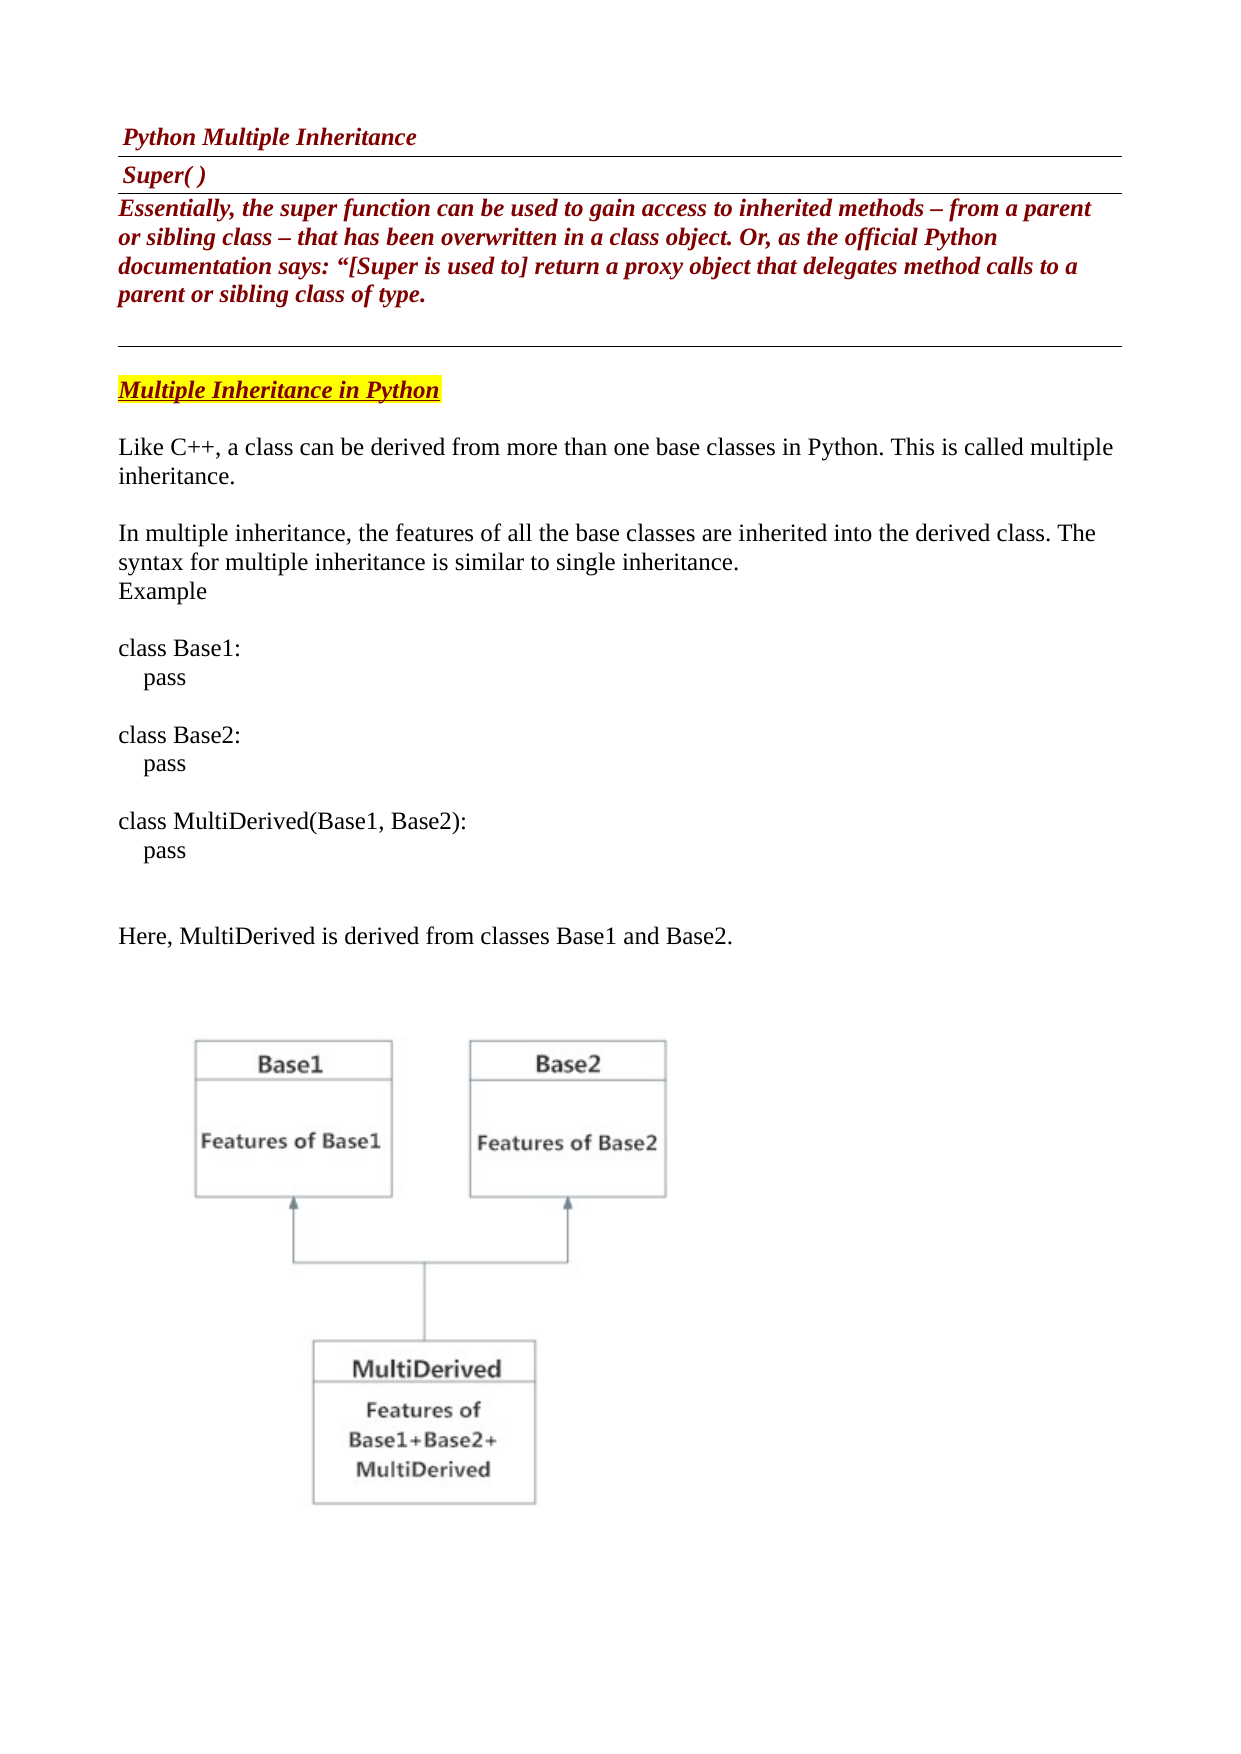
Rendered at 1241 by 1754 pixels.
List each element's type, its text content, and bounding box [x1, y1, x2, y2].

text class Base2: [118, 720, 1122, 748]
text Example [118, 576, 1122, 605]
text Multiple Inheritance in Python [118, 375, 1122, 403]
text pass [118, 662, 1122, 691]
text class MultiDerived(Base1, Base2): [118, 806, 1122, 835]
text class Base1: [118, 633, 1122, 662]
text pass [118, 835, 1122, 863]
text pass [118, 748, 1122, 777]
text Like C++, a class can be derived from more than one base classes in Python. This is called multiple inheritance. [118, 432, 1122, 490]
text Essentially, the super function can be used to gain access to inherited methods – from a parent or sibling class – that has been overwritten in a class object. Or, as the official Python documentation says: “[Super is used to] return a proxy object that delegates method calls to a parent or sibling class of type. [118, 194, 1122, 308]
picture [191, 1036, 669, 1507]
text Super( ) [118, 157, 1122, 193]
text Python Multiple Inheritance [118, 118, 1122, 156]
text Here, MultiDerived is derived from classes Base1 and Base2. [118, 921, 1122, 950]
text In multiple inheritance, the features of all the base classes are inherited into the derived class. The syntax for multiple inheritance is similar to single inheritance. [118, 518, 1122, 576]
